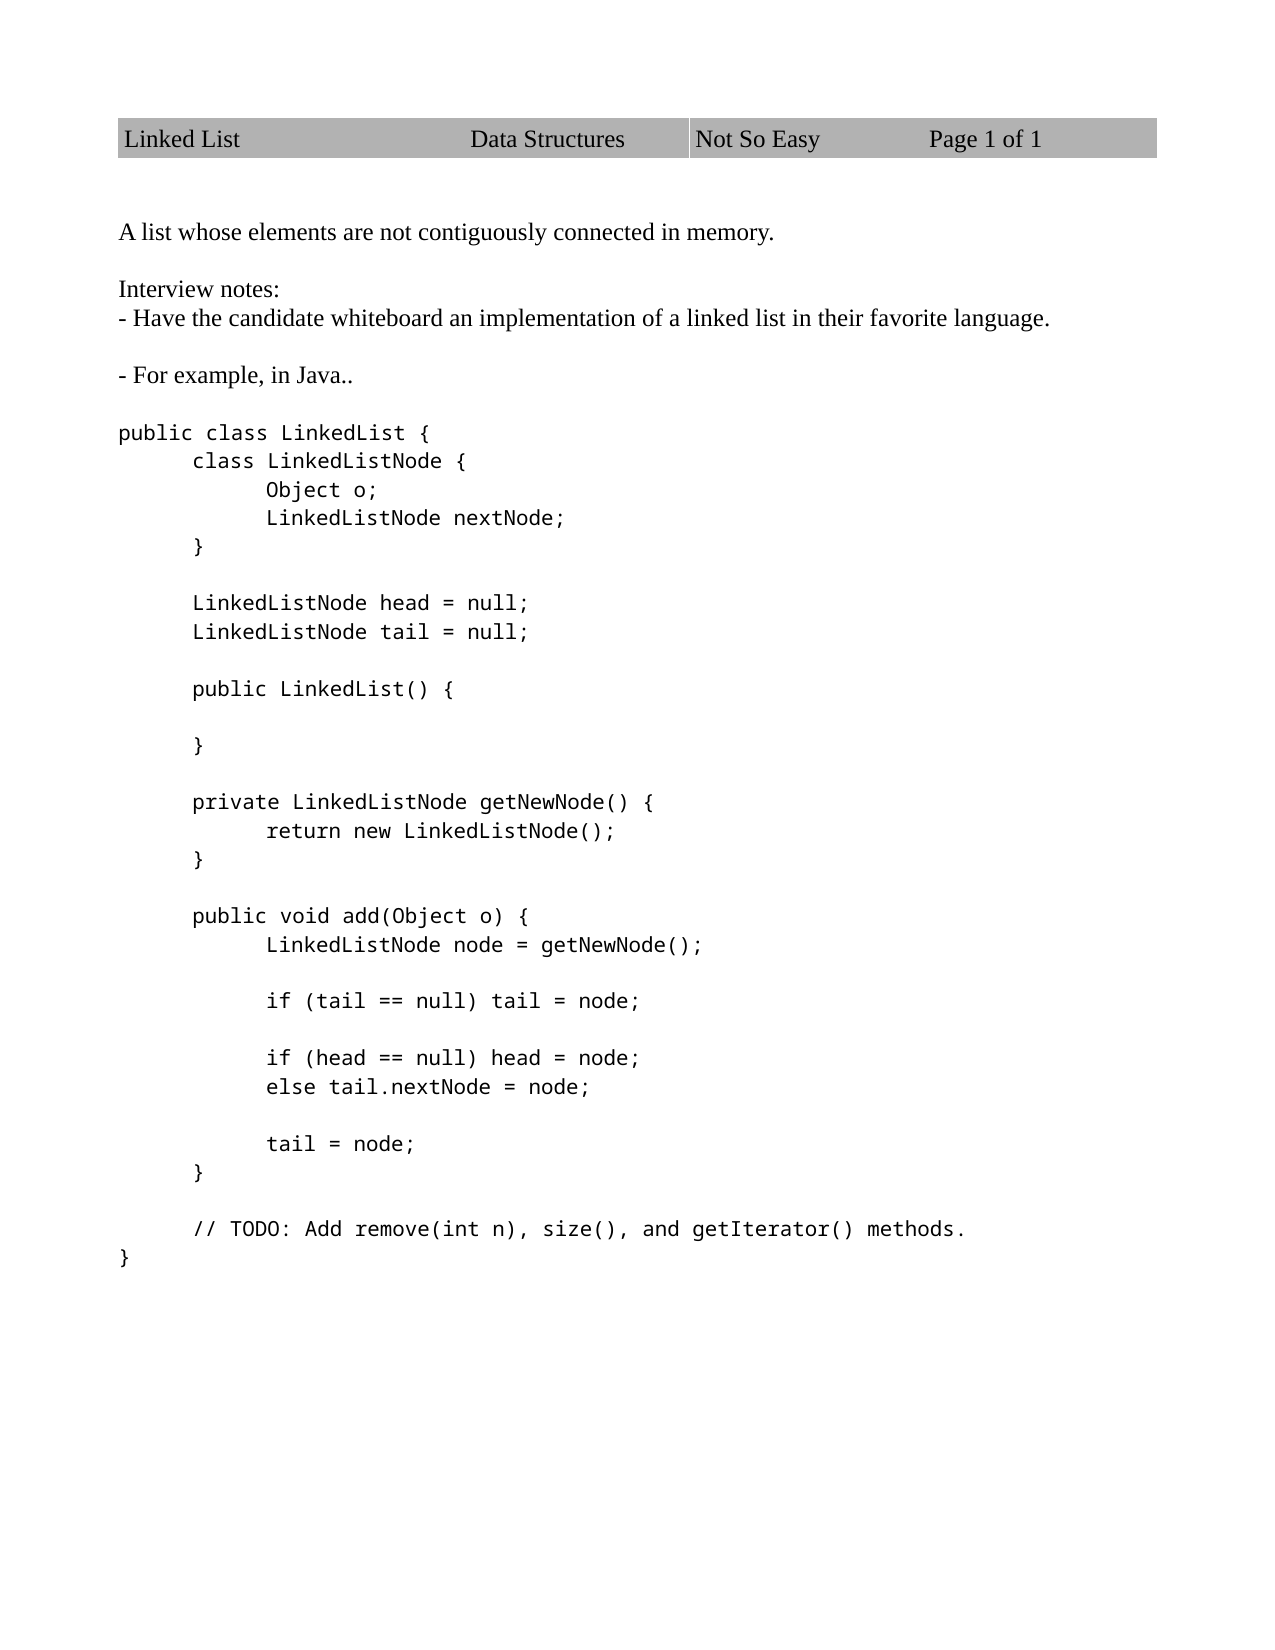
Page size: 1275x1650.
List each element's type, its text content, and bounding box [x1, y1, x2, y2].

text - For example, in Java.. [118, 360, 1157, 389]
text } [118, 844, 1157, 873]
text if (head == null) head = node; [118, 1043, 1157, 1072]
text } [118, 1157, 1157, 1186]
text public class LinkedList { [118, 418, 1157, 446]
text private LinkedListNode getNewNode() { [118, 787, 1157, 816]
text } [118, 1242, 1157, 1271]
text A list whose elements are not contiguously connected in memory. Interview notes: - Have the candidate whiteboard an implementation of a linked list in their favorite language. [118, 217, 1157, 332]
text tail = node; [118, 1129, 1157, 1157]
text LinkedListNode tail = null; [118, 617, 1157, 645]
text LinkedListNode head = null; [118, 588, 1157, 617]
text LinkedListNode nextNode; [118, 503, 1157, 532]
text public LinkedList() { [118, 674, 1157, 702]
text return new LinkedListNode(); [118, 816, 1157, 844]
text } [118, 532, 1157, 560]
text class LinkedListNode { [118, 446, 1157, 475]
text if (tail == null) tail = node; [118, 987, 1157, 1015]
text } [118, 731, 1157, 759]
text else tail.nextNode = node; [118, 1072, 1157, 1100]
text Object o; [118, 475, 1157, 503]
text public void add(Object o) { [118, 901, 1157, 930]
text LinkedListNode node = getNewNode(); [118, 930, 1157, 958]
text // TODO: Add remove(int n), size(), and getIterator() methods. [118, 1214, 1157, 1242]
